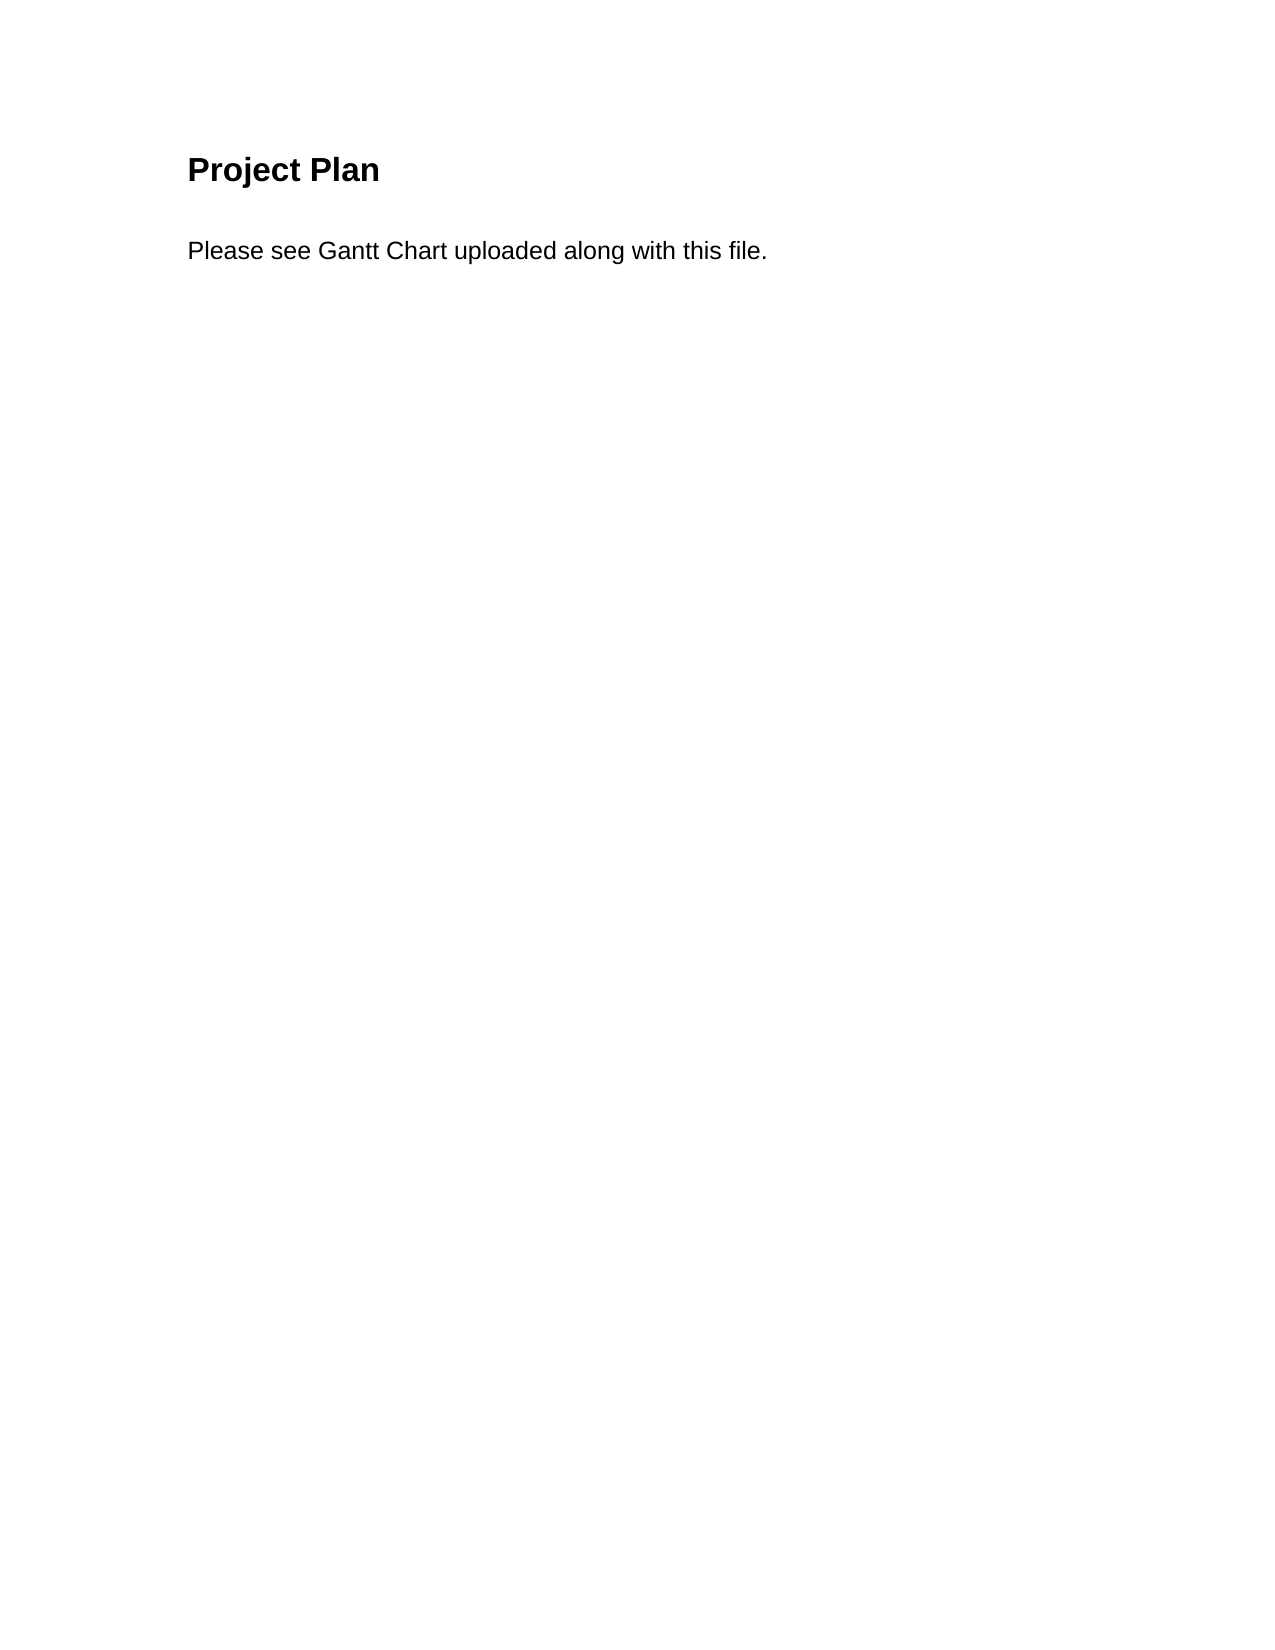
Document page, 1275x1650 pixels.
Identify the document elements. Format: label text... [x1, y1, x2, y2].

text Please see Gantt Chart uploaded along with this file. [187, 236, 1087, 265]
subtitle Project Plan [187, 150, 1087, 188]
